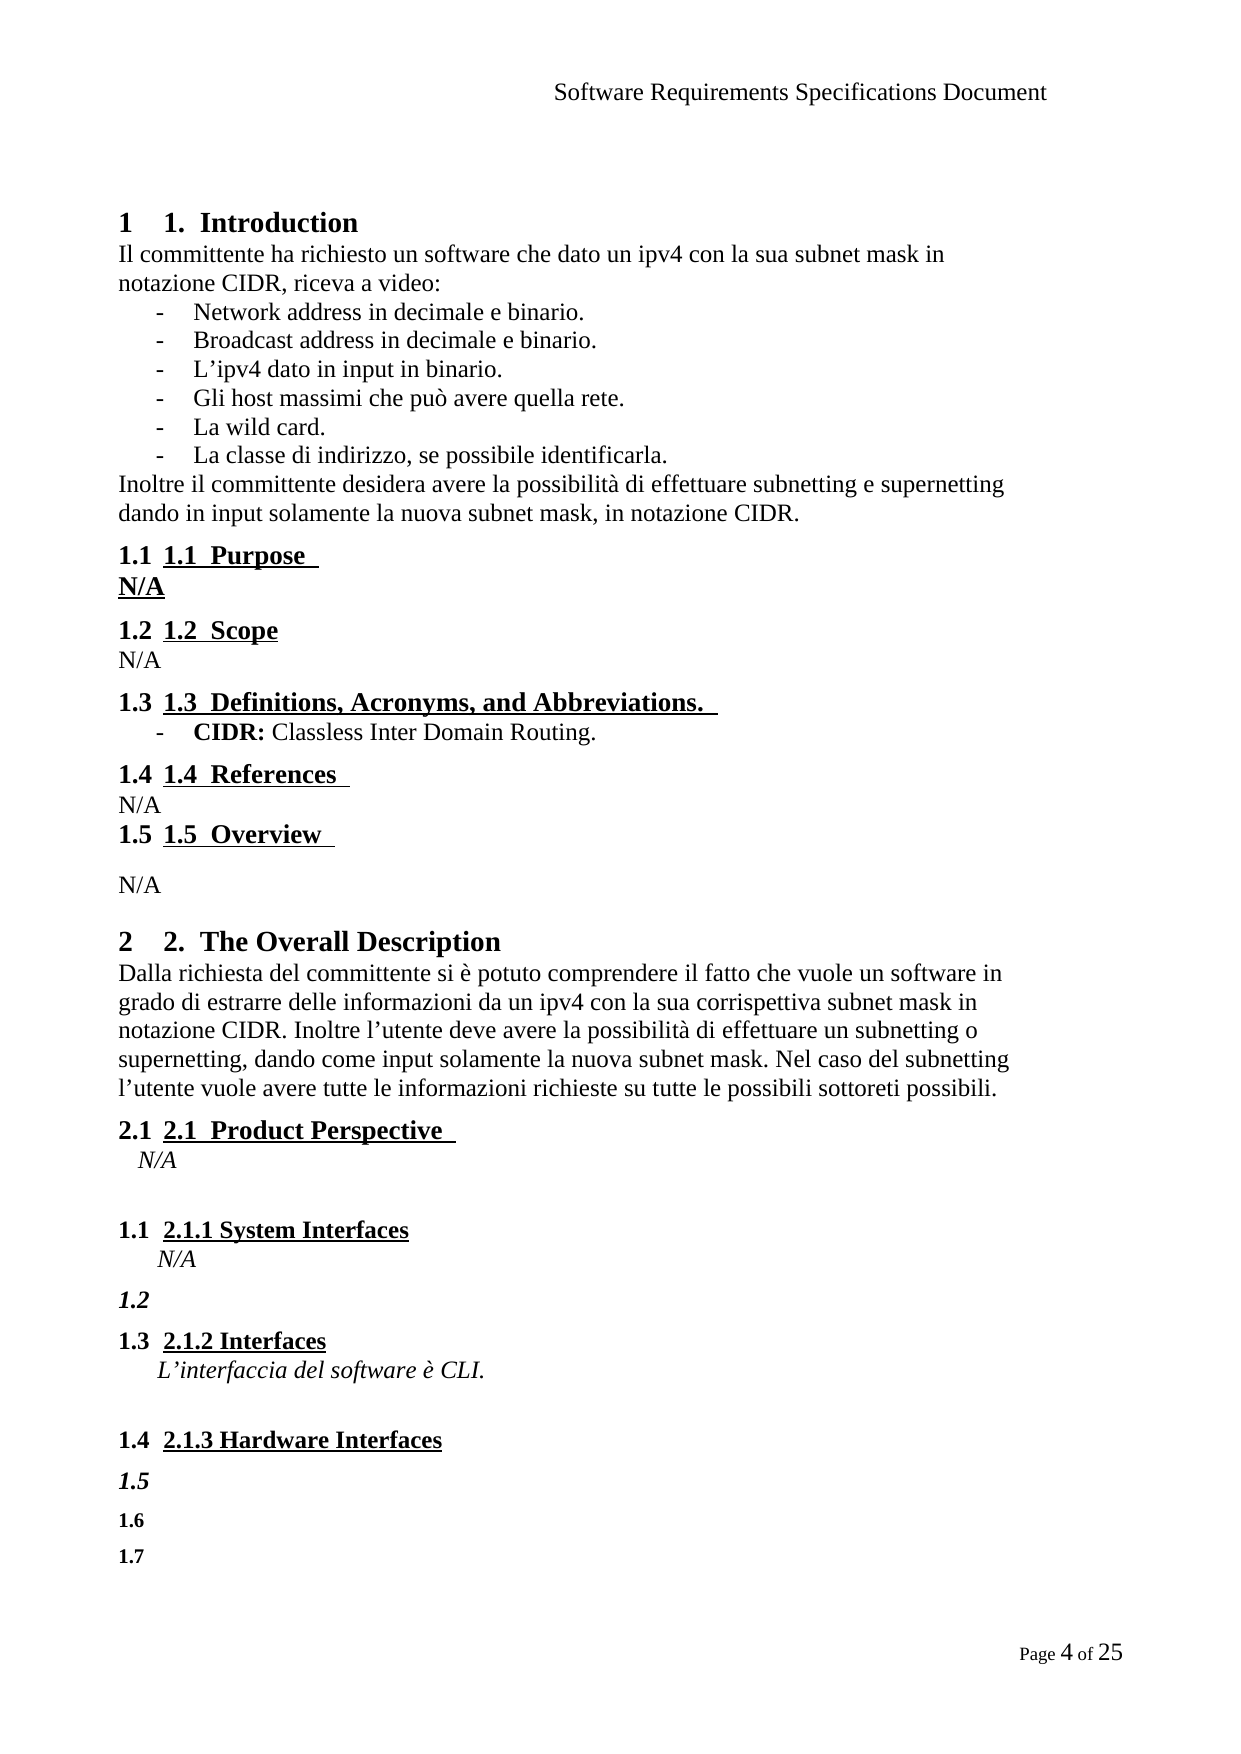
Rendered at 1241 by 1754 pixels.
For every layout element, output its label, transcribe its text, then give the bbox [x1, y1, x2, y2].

text N/A [118, 790, 1047, 818]
list 1.1 Purpose N/A [118, 539, 1047, 601]
text N/A [118, 871, 1047, 899]
list 2. The Overall Description [118, 924, 1047, 958]
list 2.1.2 Interfaces [118, 1326, 1047, 1355]
list L’ipv4 dato in input in binario. [156, 354, 1047, 383]
text Il committente ha richiesto un software che dato un ipv4 con la sua subnet mask in notazione CIDR, riceva a video: [118, 239, 1047, 297]
text Dalla richiesta del committente si è potuto comprendere il fatto che vuole un software in grado di estrarre delle informazioni da un ipv4 con la sua corrispettiva subnet mask in notazione CIDR. Inoltre l’utente deve avere la possibilità di effettuare un subnetting o supernetting, dando come input solamente la nuova subnet mask. Nel caso del subnetting l’utente vuole avere tutte le informazioni richieste su tutte le possibili sottoreti possibili. [118, 958, 1047, 1102]
text N/A [118, 645, 1047, 674]
list 2.1.3 Hardware Interfaces [118, 1425, 1047, 1454]
list 1.2 Scope [118, 614, 1047, 645]
list 1.5 Overview [118, 818, 1047, 850]
list La classe di indirizzo, se possibile identificarla. [156, 440, 1047, 469]
list 2.1.1 System Interfaces [118, 1215, 1047, 1244]
list Gli host massimi che può avere quella rete. [156, 383, 1047, 412]
text N/A [157, 1244, 1047, 1273]
list Network address in decimale e binario. [156, 297, 1047, 325]
text Inoltre il committente desidera avere la possibilità di effettuare subnetting e supernetting dando in input solamente la nuova subnet mask, in notazione CIDR. [118, 469, 1047, 527]
list CIDR: Classless Inter Domain Routing. [156, 717, 1047, 746]
list 1. Introduction [118, 206, 1047, 239]
list Broadcast address in decimale e binario. [156, 325, 1047, 354]
text L’interfaccia del software è CLI. [157, 1355, 1047, 1384]
list 2.1 Product Perspective [118, 1114, 1047, 1145]
text N/A [138, 1145, 1047, 1174]
list 1.3 Definitions, Acronyms, and Abbreviations. [118, 686, 1047, 717]
list La wild card. [156, 412, 1047, 440]
list 1.4 References [118, 759, 1047, 790]
